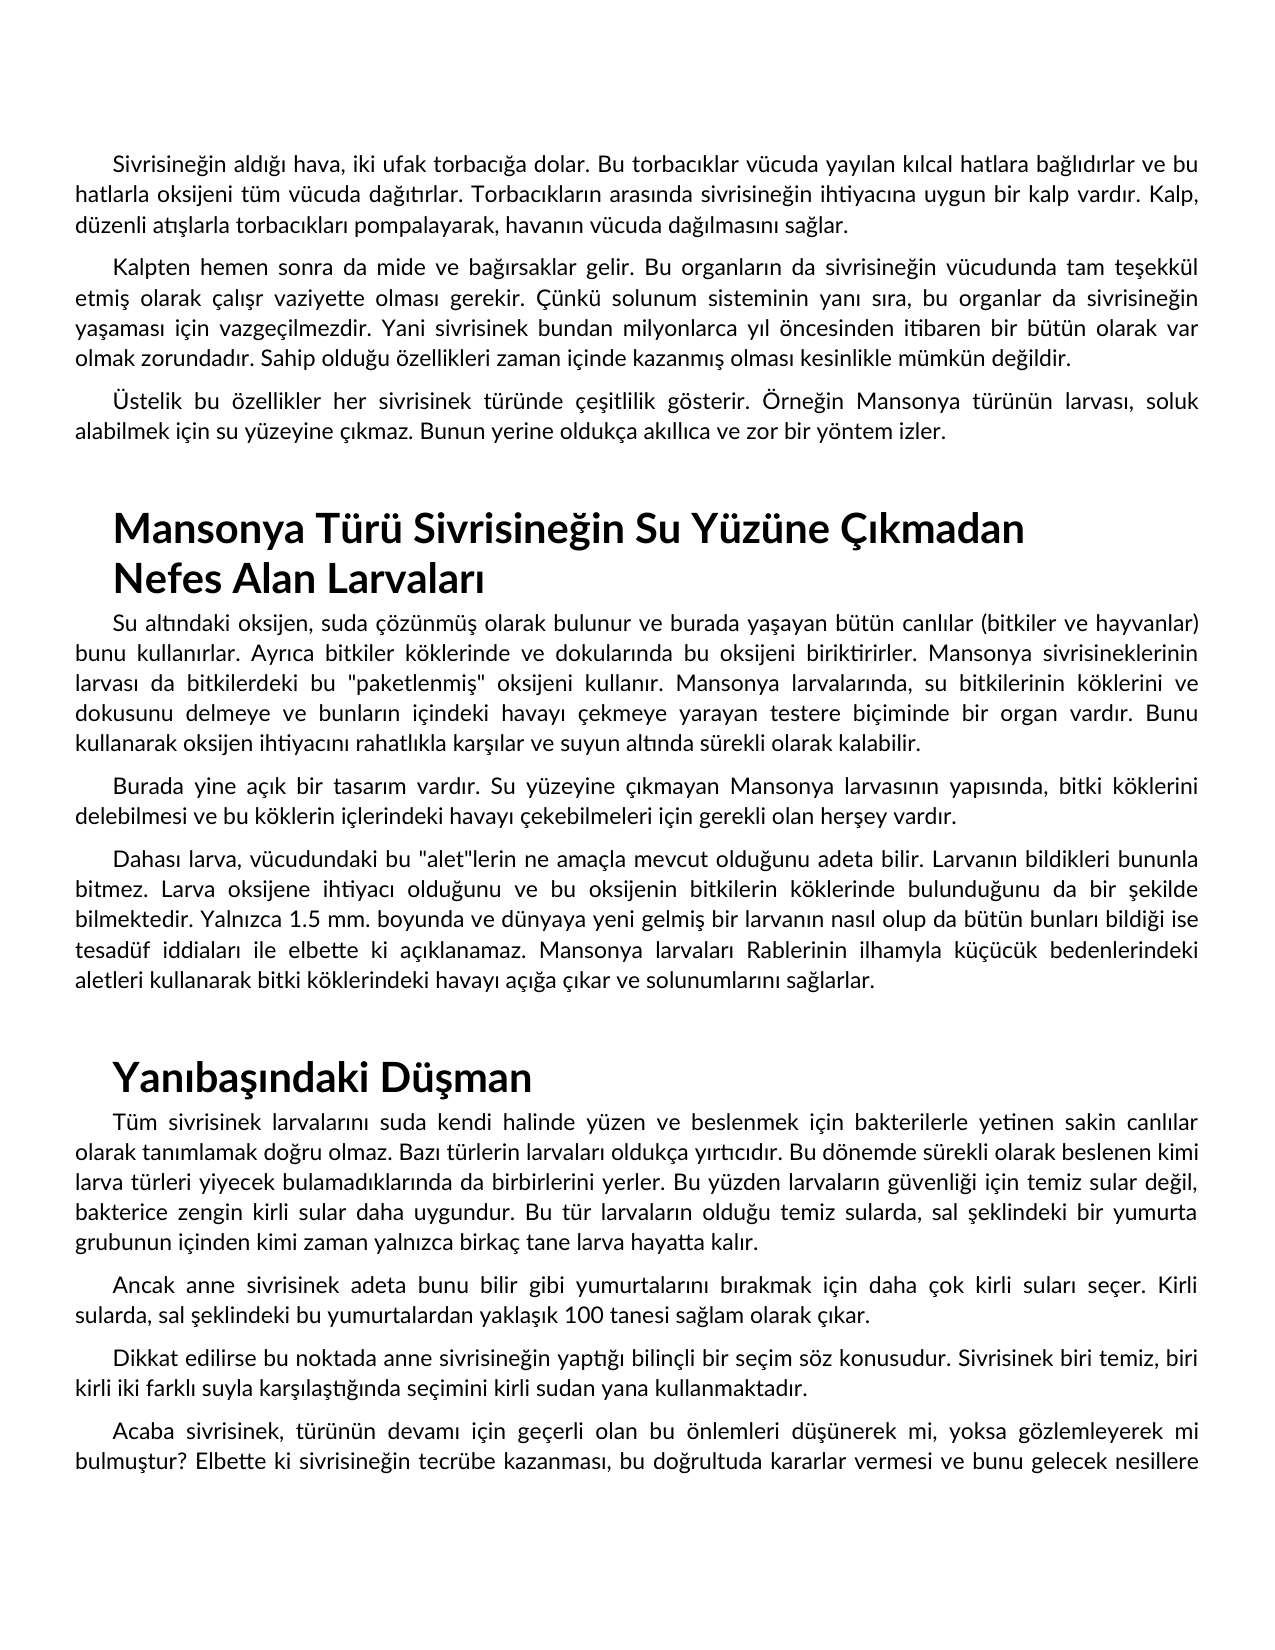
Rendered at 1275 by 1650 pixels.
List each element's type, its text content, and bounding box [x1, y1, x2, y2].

text Burada yine açık bir tasarım vardır. Su yüzeyine çıkmayan Mansonya larvasının yapısında, bitki köklerini delebilmesi ve bu köklerin içlerindeki havayı çekebilmeleri için gerekli olan herşey vardır. [75, 772, 1200, 829]
text Ancak anne sivrisinek adeta bunu bilir gibi yumurtalarını bırakmak için daha çok kirli suları seçer. Kirli sularda, sal şeklindeki bu yumurtalardan yaklaşık 100 tanesi sağlam olarak çıkar. [75, 1271, 1200, 1328]
subtitle Yanıbaşındaki Düşman [112, 1051, 1200, 1101]
text Üstelik bu özellikler her sivrisinek türünde çeşitlilik gösterir. Örneğin Mansonya türünün larvası, soluk alabilmek için su yüzeyine çıkmaz. Bunun yerine oldukça akıllıca ve zor bir yöntem izler. [75, 386, 1200, 444]
text Dahası larva, vücudundaki bu "alet"lerin ne amaçla mevcut olduğunu adeta bilir. Larvanın bildikleri bununla bitmez. Larva oksijene ihtiyacı olduğunu ve bu oksijenin bitkilerin köklerinde bulunduğunu da bir şekilde bilmektedir. Yalnızca 1.5 mm. boyunda ve dünyaya yeni gelmiş bir larvanın nasıl olup da bütün bunları bildiği ise tesadüf iddiaları ile elbette ki açıklanamaz. Mansonya larvaları Rablerinin ilhamyla küçücük bedenlerindeki aletleri kullanarak bitki köklerindeki havayı açığa çıkar ve solunumlarını sağlarlar. [75, 845, 1200, 993]
text Kalpten hemen sonra da mide ve bağırsaklar gelir. Bu organların da sivrisineğin vücudunda tam teşekkül etmiş olarak çalışr vaziyette olması gerekir. Çünkü solunum sisteminin yanı sıra, bu organlar da sivrisineğin yaşaması için vazgeçilmezdir. Yani sivrisinek bundan milyonlarca yıl öncesinden itibaren bir bütün olarak var olmak zorundadır. Sahip olduğu özellikleri zaman içinde kazanmış olması kesinlikle mümkün değildir. [75, 253, 1200, 371]
text Sivrisineğin aldığı hava, iki ufak torbacığa dolar. Bu torbacıklar vücuda yayılan kılcal hatlara bağlıdırlar ve bu hatlarla oksijeni tüm vücuda dağıtırlar. Torbacıkların arasında sivrisineğin ihtiyacına uygun bir kalp vardır. Kalp, düzenli atışlarla torbacıkları pompalayarak, havanın vücuda dağılmasını sağlar. [75, 150, 1200, 238]
text Tüm sivrisinek larvalarını suda kendi halinde yüzen ve beslenmek için bakterilerle yetinen sakin canlılar olarak tanımlamak doğru olmaz. Bazı türlerin larvaları oldukça yırtıcıdır. Bu dönemde sürekli olarak beslenen kimi larva türleri yiyecek bulamadıklarında da birbirlerini yerler. Bu yüzden larvaların güvenliği için temiz sular değil, bakterice zengin kirli sular daha uygundur. Bu tür larvaların olduğu temiz sularda, sal şeklindeki bir yumurta grubunun içinden kimi zaman yalnızca birkaç tane larva hayatta kalır. [75, 1107, 1200, 1256]
text Acaba sivrisinek, türünün devamı için geçerli olan bu önlemleri düşünerek mi, yoksa gözlemleyerek mi bulmuştur? Elbette ki sivrisineğin tecrübe kazanması, bu doğrultuda kararlar vermesi ve bunu gelecek nesillere [75, 1417, 1200, 1474]
subtitle Mansonya Türü Sivrisineğin Su Yüzüne Çıkmadan Nefes Alan Larvaları [112, 502, 1200, 602]
text Dikkat edilirse bu noktada anne sivrisineğin yaptığı bilinçli bir seçim söz konusudur. Sivrisinek biri temiz, biri kirli iki farklı suyla karşılaştığında seçimini kirli sudan yana kullanmaktadır. [75, 1344, 1200, 1401]
text Su altındaki oksijen, suda çözünmüş olarak bulunur ve burada yaşayan bütün canlılar (bitkiler ve hayvanlar) bunu kullanırlar. Ayrıca bitkiler köklerinde ve dokularında bu oksijeni biriktirirler. Mansonya sivrisineklerinin larvası da bitkilerdeki bu "paketlenmiş" oksijeni kullanır. Mansonya larvalarında, su bitkilerinin köklerini ve dokusunu delmeye ve bunların içindeki havayı çekmeye yarayan testere biçiminde bir organ vardır. Bunu kullanarak oksijen ihtiyacını rahatlıkla karşılar ve suyun altında sürekli olarak kalabilir. [75, 608, 1200, 757]
